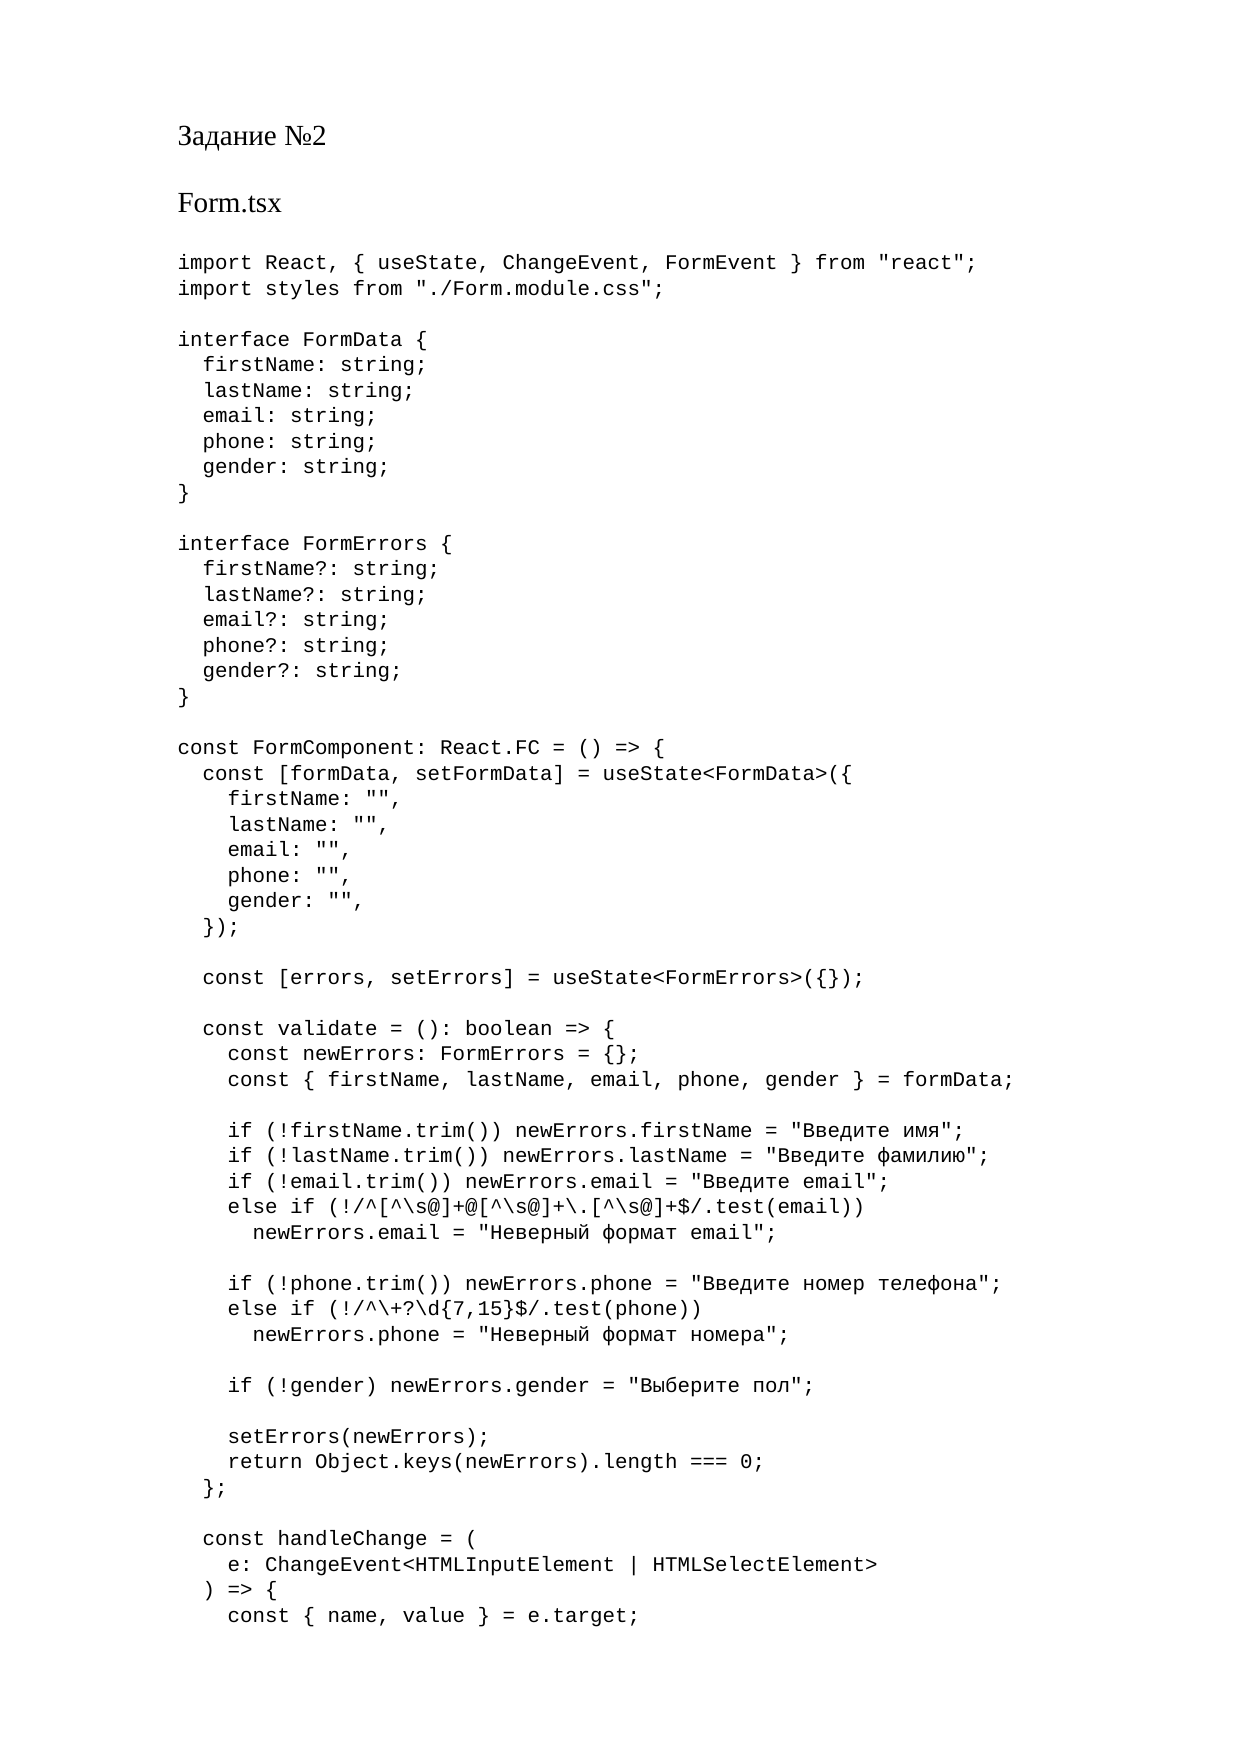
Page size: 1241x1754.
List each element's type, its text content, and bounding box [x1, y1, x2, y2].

text lastName: string; [177, 380, 1152, 403]
text import styles from "./Form.module.css"; [177, 278, 1152, 301]
text const validate = (): boolean => { [177, 1018, 1152, 1041]
text phone: "", [177, 864, 1152, 888]
text import React, { useState, ChangeEvent, FormEvent } from "react"; [177, 252, 1152, 276]
text } [177, 482, 1152, 505]
text const FormComponent: React.FC = () => { [177, 737, 1152, 761]
text const newErrors: FormErrors = {}; [177, 1043, 1152, 1067]
text email?: string; [177, 609, 1152, 633]
text const handleChange = ( [177, 1528, 1152, 1552]
text if (!phone.trim()) newErrors.phone = "Введите номер телефона"; [177, 1273, 1152, 1297]
text }; [177, 1477, 1152, 1501]
text firstName: string; [177, 354, 1152, 378]
text phone?: string; [177, 635, 1152, 658]
text e: ChangeEvent<HTMLInputElement | HTMLSelectElement> [177, 1554, 1152, 1577]
text firstName?: string; [177, 558, 1152, 582]
text phone: string; [177, 431, 1152, 454]
text gender?: string; [177, 660, 1152, 684]
text if (!firstName.trim()) newErrors.firstName = "Введите имя"; [177, 1120, 1152, 1143]
text Задание №2 [177, 118, 1152, 152]
text const { firstName, lastName, email, phone, gender } = formData; [177, 1069, 1152, 1092]
text else if (!/^\+?\d{7,15}$/.test(phone)) [177, 1298, 1152, 1322]
text lastName?: string; [177, 584, 1152, 607]
text setErrors(newErrors); [177, 1426, 1152, 1450]
text if (!email.trim()) newErrors.email = "Введите email"; [177, 1171, 1152, 1194]
text gender: string; [177, 456, 1152, 480]
text } [177, 686, 1152, 709]
text firstName: "", [177, 788, 1152, 812]
text const [errors, setErrors] = useState<FormErrors>({}); [177, 967, 1152, 990]
text gender: "", [177, 890, 1152, 914]
text ) => { [177, 1579, 1152, 1603]
text if (!gender) newErrors.gender = "Выберите пол"; [177, 1375, 1152, 1399]
text const [formData, setFormData] = useState<FormData>({ [177, 762, 1152, 786]
text Form.tsx [177, 185, 1152, 219]
text else if (!/^[^\s@]+@[^\s@]+\.[^\s@]+$/.test(email)) [177, 1196, 1152, 1220]
text if (!lastName.trim()) newErrors.lastName = "Введите фамилию"; [177, 1145, 1152, 1169]
text }); [177, 916, 1152, 939]
text interface FormErrors { [177, 533, 1152, 556]
text interface FormData { [177, 329, 1152, 352]
text email: "", [177, 839, 1152, 863]
text newErrors.phone = "Неверный формат номера"; [177, 1324, 1152, 1348]
text newErrors.email = "Неверный формат email"; [177, 1222, 1152, 1246]
text return Object.keys(newErrors).length === 0; [177, 1452, 1152, 1475]
text const { name, value } = e.target; [177, 1605, 1152, 1628]
text email: string; [177, 405, 1152, 429]
text lastName: "", [177, 813, 1152, 837]
